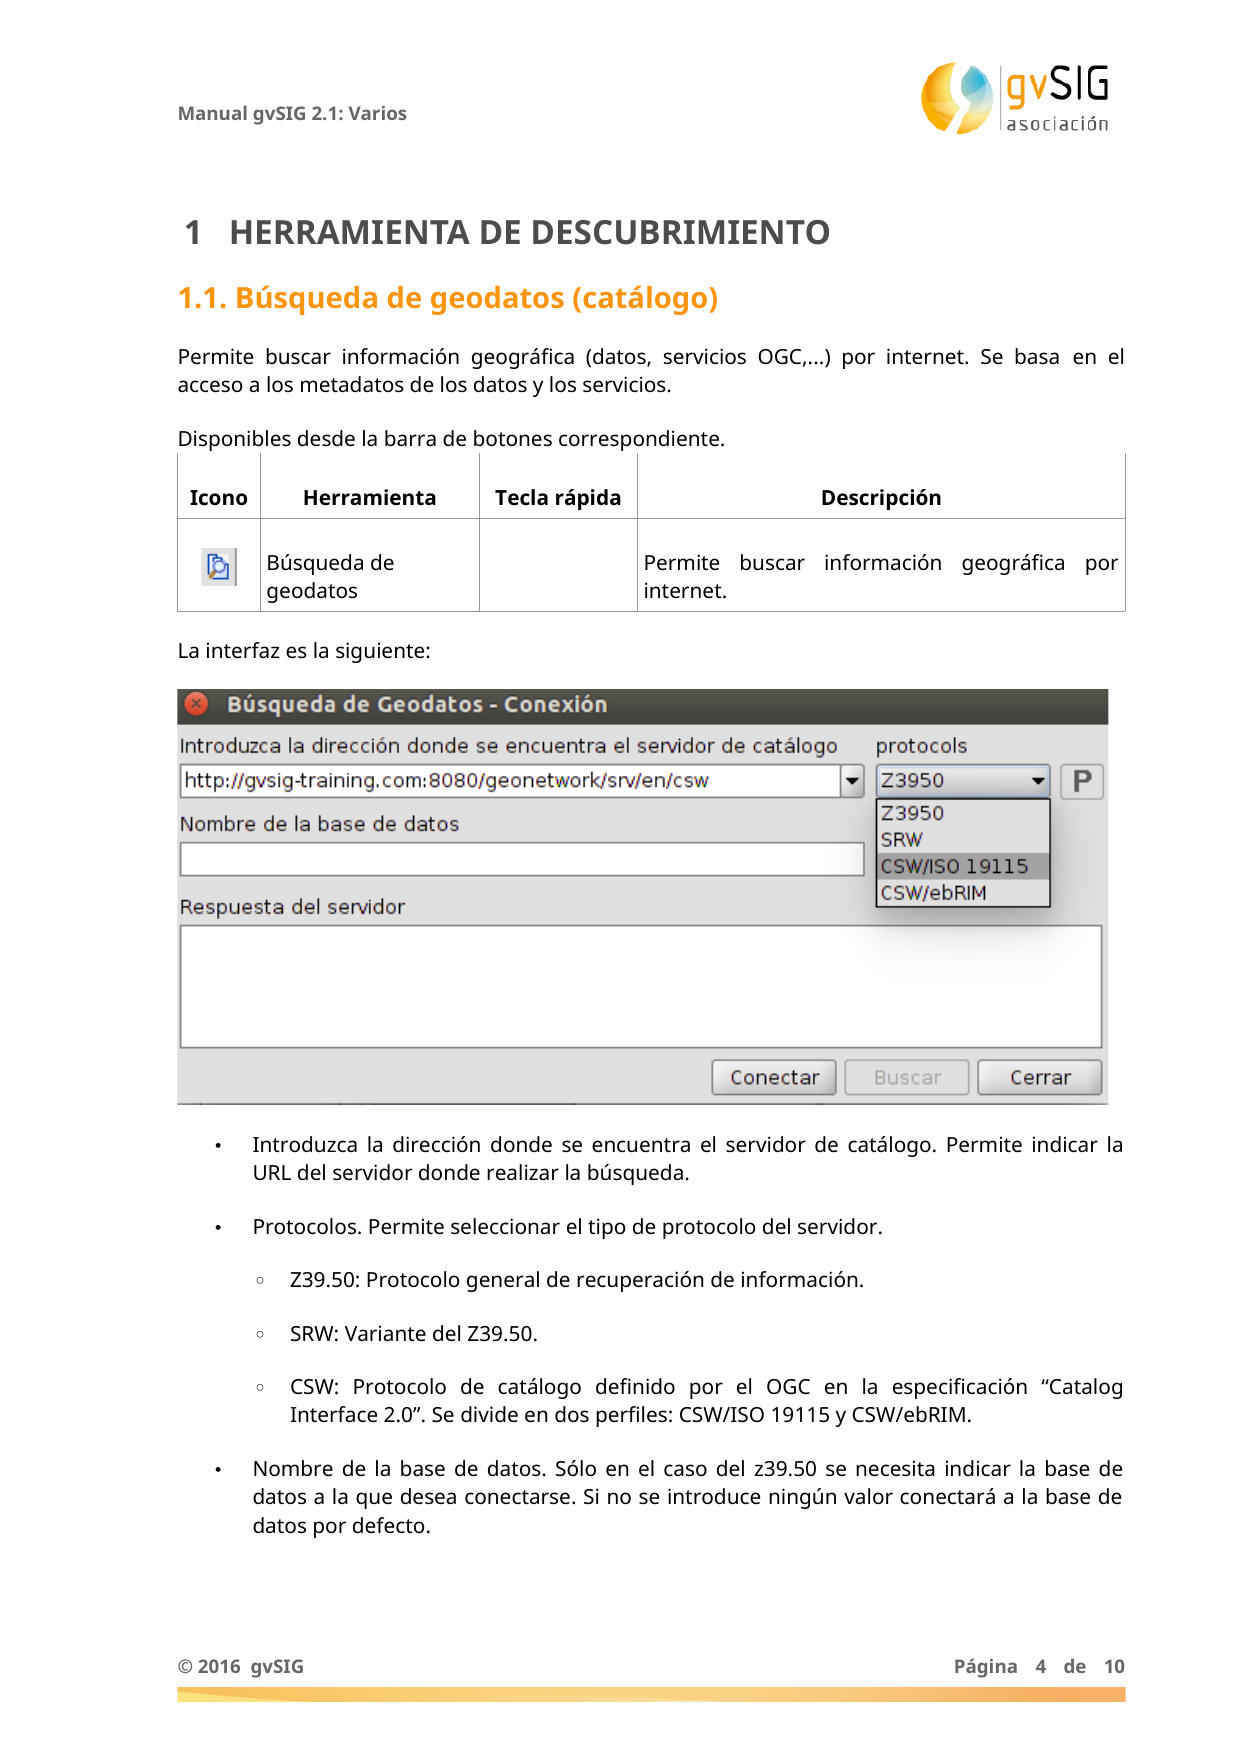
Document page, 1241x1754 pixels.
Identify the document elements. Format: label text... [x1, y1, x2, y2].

list Protocolos. Permite seleccionar el tipo de protocolo del servidor. [215, 1212, 1125, 1240]
list Introduzca la dirección donde se encuentra el servidor de catálogo. Permite indicar la URL del servidor donde realizar la búsqueda. [215, 1130, 1125, 1187]
text Disponibles desde la barra de botones correspondiente. [177, 424, 1125, 452]
list SRW: Variante del Z39.50. [252, 1319, 1125, 1347]
list CSW: Protocolo de catálogo definido por el OGC en la especificación “Catalog Interface 2.0”. Se divide en dos perfiles: CSW/ISO 19115 y CSW/ebRIM. [252, 1372, 1125, 1429]
table_cell Búsqueda de geodatos [261, 519, 479, 611]
table_cell [480, 519, 637, 611]
picture [902, 47, 1122, 148]
list Z39.50: Protocolo general de recuperación de información. [252, 1265, 1125, 1294]
table_header Herramienta [261, 453, 479, 517]
table_header Tecla rápida [480, 453, 637, 517]
list Nombre de la base de datos. Sólo en el caso del z39.50 se necesita indicar la base de datos a la que desea conectarse. Si no se introduce ningún valor conectará a la base de datos por defecto. [215, 1454, 1125, 1539]
table_cell Permite buscar información geográfica por internet. [638, 519, 1125, 611]
picture [177, 1687, 1126, 1702]
table_cell [178, 519, 260, 611]
subtitle Herramienta de descubrimiento [183, 208, 1125, 254]
picture [177, 689, 1109, 1105]
picture [200, 548, 237, 586]
text Permite buscar información geográfica (datos, servicios OGC,...) por internet. Se basa en el acceso a los metadatos de los datos y los servicios. [177, 342, 1125, 399]
subtitle 1.1. Búsqueda de geodatos (catálogo) [177, 277, 1125, 317]
table_header Descripción [638, 453, 1125, 517]
text La interfaz es la siguiente: [177, 636, 1125, 664]
table_header Icono [178, 453, 260, 517]
